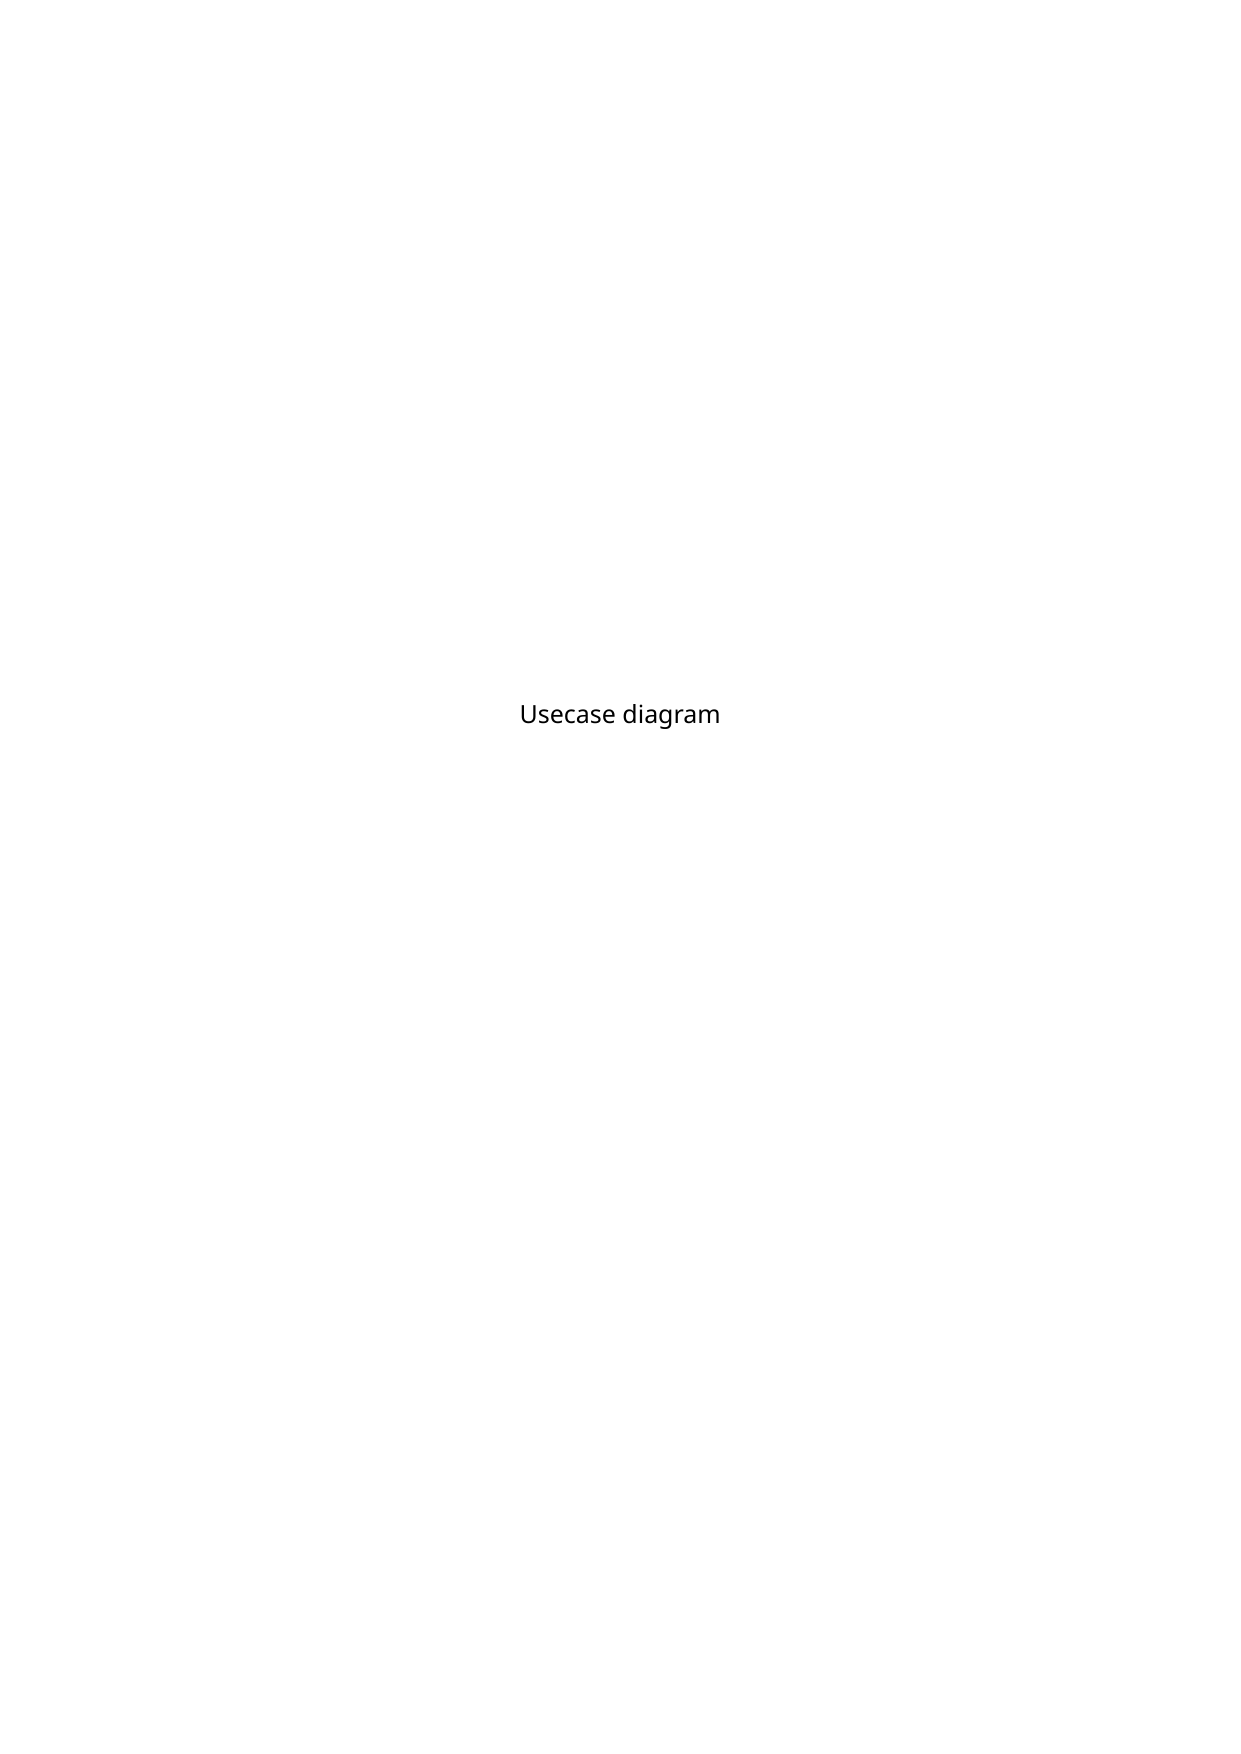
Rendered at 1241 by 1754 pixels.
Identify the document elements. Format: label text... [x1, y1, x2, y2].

text Usecase diagram [118, 697, 1122, 731]
